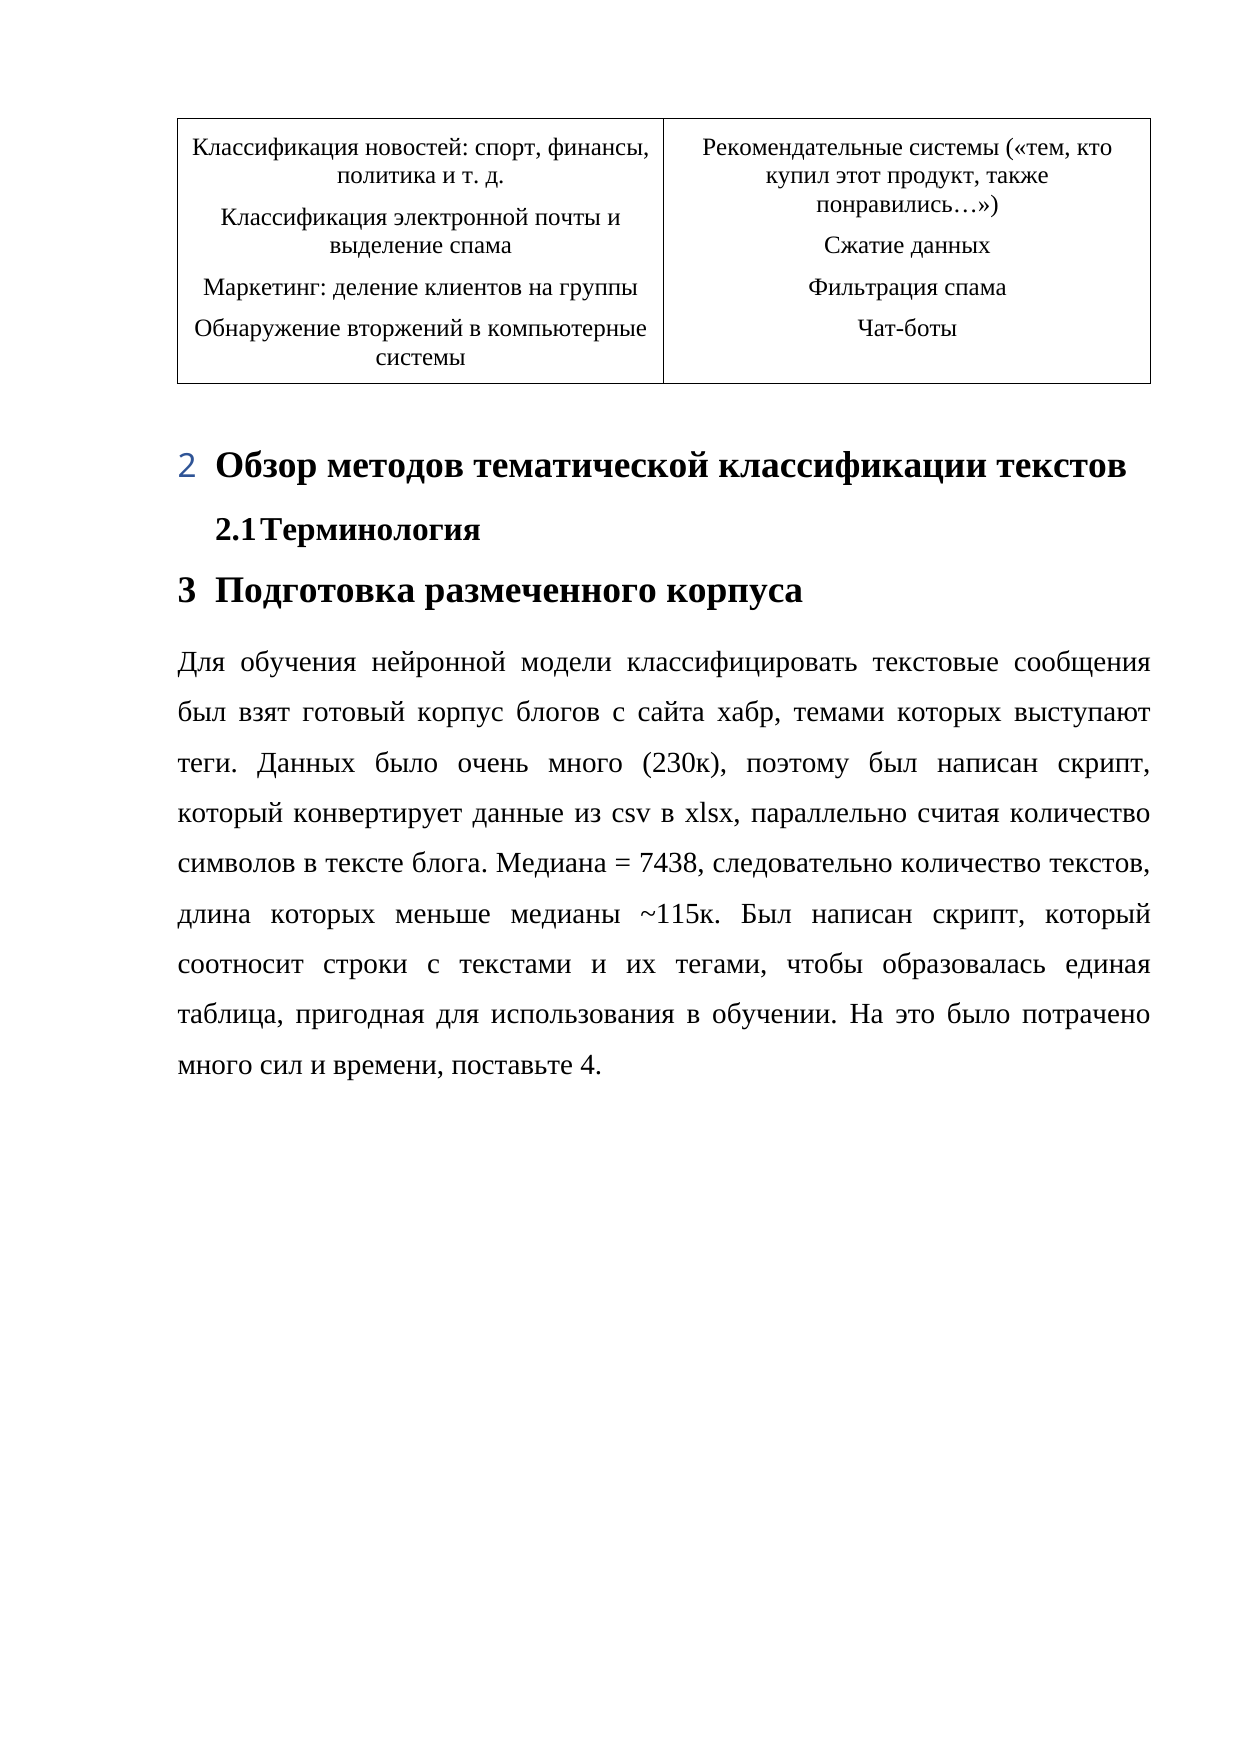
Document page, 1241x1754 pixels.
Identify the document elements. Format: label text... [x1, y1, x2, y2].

subtitle Терминология [215, 509, 1152, 548]
subtitle Обзор методов тематической классификации текстов [177, 441, 1152, 487]
table_header Рекомендательные системы («тем, кто купил этот продукт, также понравились…») Сжатие данных Фильтрация спама Чат-боты [664, 119, 1150, 383]
subtitle Подготовка размеченного корпуса [177, 567, 1152, 610]
table_header Классификация новостей: спорт, финансы, политика и т. д. Классификация электронной почты и выделение спама Маркетинг: деление клиентов на группы Обнаружение вторжений в компьютерные системы [178, 119, 663, 383]
text Для обучения нейронной модели классифицировать текстовые сообщения был взят готовый корпус блогов с сайта хабр, темами которых выступают теги. Данных было очень много (230к), поэтому был написан скрипт, который конвертирует данные из csv в xlsx, параллельно считая количество символов в тексте блога. Медиана = 7438, следовательно количество текстов, длина которых меньше медианы ~115к. Был написан скрипт, который соотносит строки с текстами и их тегами, чтобы образовалась единая таблица, пригодная для использования в обучении. На это было потрачено много сил и времени, поставьте 4. [177, 644, 1152, 1080]
